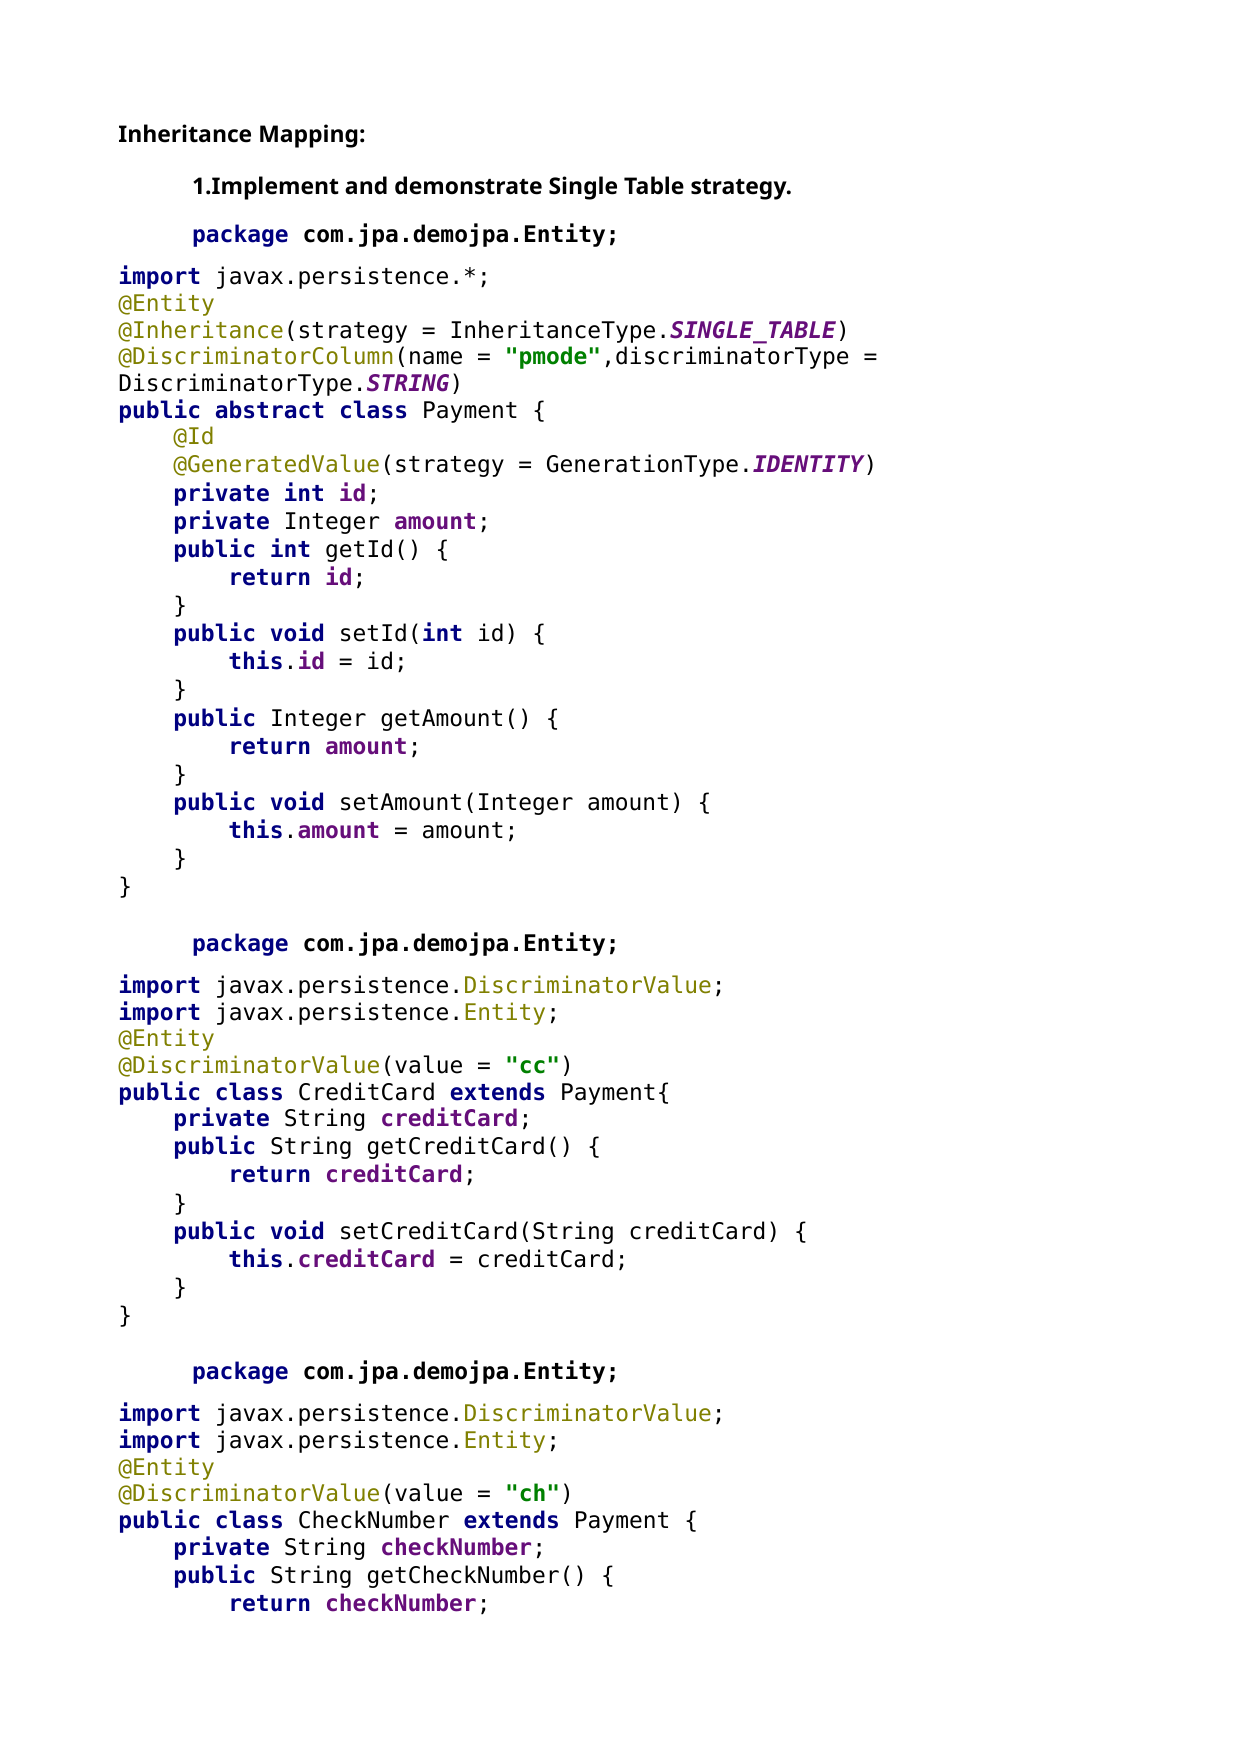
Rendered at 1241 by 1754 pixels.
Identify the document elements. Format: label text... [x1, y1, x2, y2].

text import javax.persistence.DiscriminatorValue; [118, 972, 1122, 999]
text this.creditCard = creditCard; [118, 1246, 1122, 1274]
text @Inheritance(strategy = InheritanceType.SINGLE_TABLE) [118, 317, 1122, 343]
text private Integer amount; [118, 508, 1122, 536]
text @Entity [118, 1454, 1122, 1481]
text } [118, 873, 1122, 900]
text public int getId() { [118, 536, 1122, 564]
text } [118, 677, 1122, 705]
text @Entity [118, 1025, 1122, 1052]
text } [118, 1190, 1122, 1218]
text @GeneratedValue(strategy = GenerationType.IDENTITY) [118, 452, 1122, 480]
text public void setAmount(Integer amount) { [118, 789, 1122, 817]
text Inheritance Mapping: [118, 118, 1122, 149]
text import javax.persistence.Entity; [118, 1427, 1122, 1454]
text @DiscriminatorValue(value = "cc") [118, 1052, 1122, 1079]
text public Integer getAmount() { [118, 705, 1122, 733]
text return creditCard; [118, 1162, 1122, 1190]
text public String getCreditCard() { [118, 1133, 1122, 1162]
text this.id = id; [118, 648, 1122, 677]
text @Id [118, 423, 1122, 452]
list package com.jpa.demojpa.Entity; [118, 221, 1122, 248]
text } [118, 592, 1122, 620]
text } [118, 761, 1122, 789]
text import javax.persistence.*; [118, 263, 1122, 290]
text public abstract class Payment { [118, 397, 1122, 423]
text @DiscriminatorColumn(name = "pmode",discriminatorType = DiscriminatorType.STRING) [118, 343, 1122, 397]
text } [118, 1302, 1122, 1329]
text private String creditCard; [118, 1105, 1122, 1133]
text private String checkNumber; [118, 1534, 1122, 1562]
text return id; [118, 564, 1122, 592]
text public String getCheckNumber() { [118, 1562, 1122, 1590]
text } [118, 1274, 1122, 1302]
text @Entity [118, 290, 1122, 317]
text return amount; [118, 733, 1122, 761]
text public class CreditCard extends Payment{ [118, 1079, 1122, 1105]
list Implement and demonstrate Single Table strategy. [118, 170, 1122, 201]
text private int id; [118, 480, 1122, 508]
text import javax.persistence.DiscriminatorValue; [118, 1401, 1122, 1427]
text } [118, 845, 1122, 873]
text this.amount = amount; [118, 817, 1122, 845]
list package com.jpa.demojpa.Entity; [118, 930, 1122, 956]
text public class CheckNumber extends Payment { [118, 1507, 1122, 1534]
list package com.jpa.demojpa.Entity; [118, 1358, 1122, 1385]
text @DiscriminatorValue(value = "ch") [118, 1481, 1122, 1507]
text import javax.persistence.Entity; [118, 999, 1122, 1025]
text public void setCreditCard(String creditCard) { [118, 1218, 1122, 1246]
text public void setId(int id) { [118, 620, 1122, 648]
text return checkNumber; [118, 1590, 1122, 1618]
